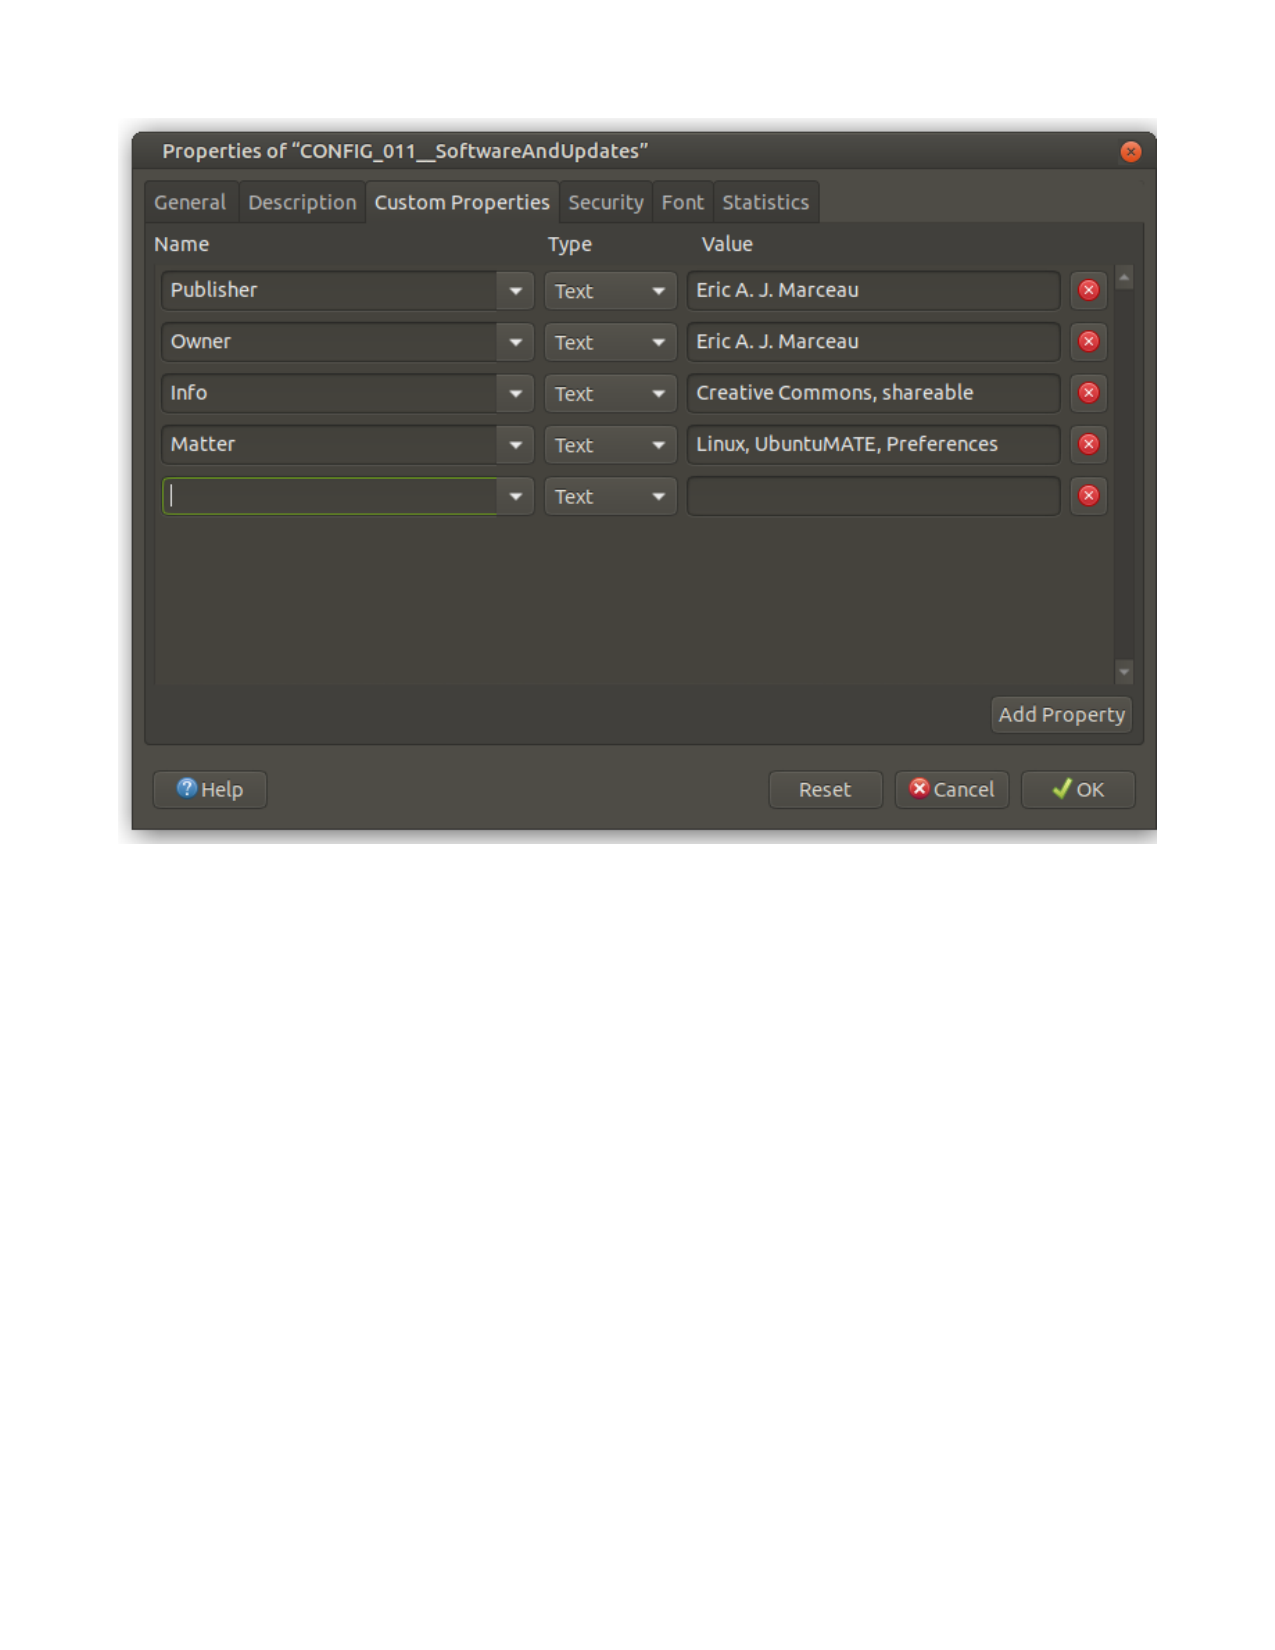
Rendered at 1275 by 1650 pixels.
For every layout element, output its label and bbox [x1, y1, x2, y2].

picture [118, 118, 1157, 844]
